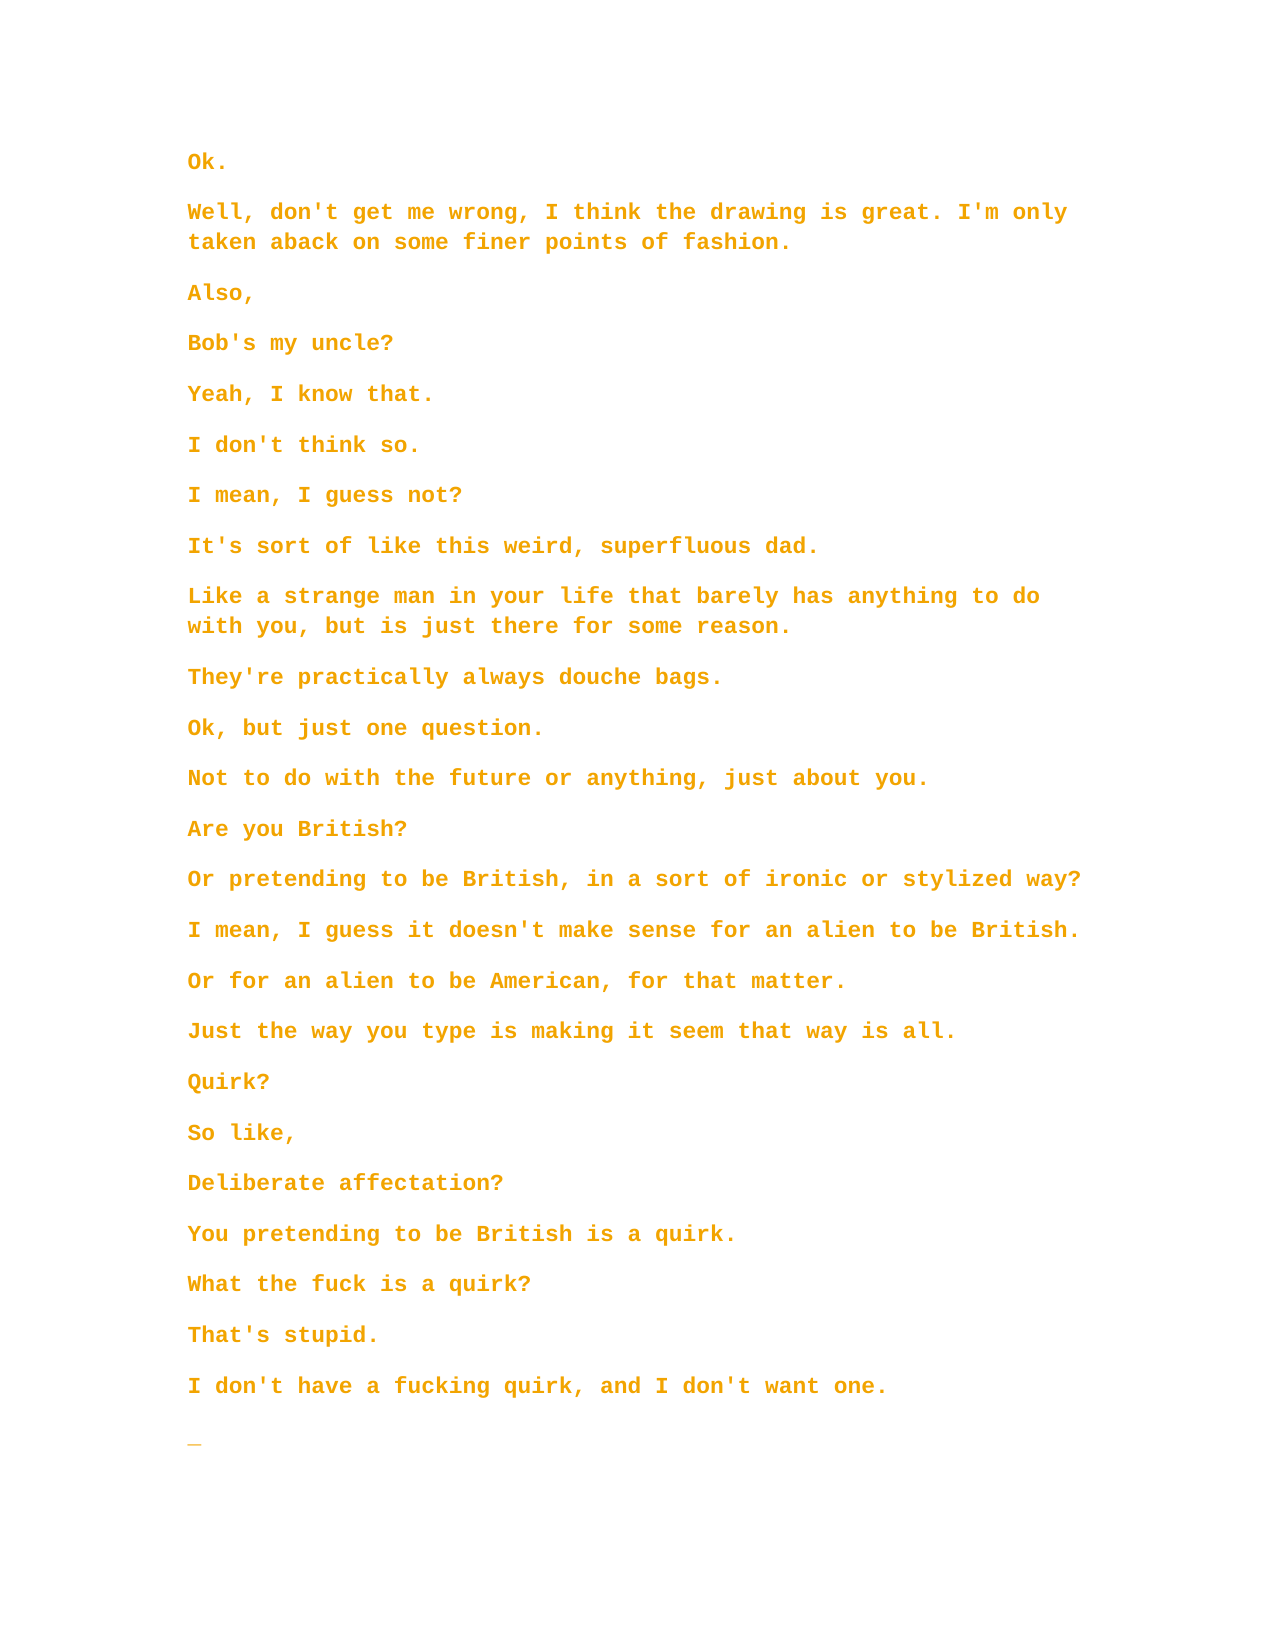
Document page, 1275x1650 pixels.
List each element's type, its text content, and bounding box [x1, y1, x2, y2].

text I don't have a fucking quirk, and I don't want one. [187, 1374, 1087, 1400]
text Or for an alien to be American, for that matter. [187, 969, 1087, 995]
text What the fuck is a quirk? [187, 1273, 1087, 1299]
text I mean, I guess not? [187, 483, 1087, 509]
text Just the way you type is making it seem that way is all. [187, 1019, 1087, 1046]
text Yeah, I know that. [187, 382, 1087, 408]
text Ok. [187, 150, 1087, 176]
text Or pretending to be British, in a sort of ironic or stylized way? [187, 868, 1087, 894]
text You pretending to be British is a quirk. [187, 1222, 1087, 1248]
text _ [187, 1424, 1087, 1451]
text Ok, but just one question. [187, 716, 1087, 742]
text Are you British? [187, 817, 1087, 843]
text They're practically always douche bags. [187, 665, 1087, 691]
text I mean, I guess it doesn't make sense for an alien to be British. [187, 918, 1087, 944]
text Also, [187, 281, 1087, 307]
text I don't think so. [187, 433, 1087, 459]
text Quirk? [187, 1070, 1087, 1096]
text Bob's my uncle? [187, 332, 1087, 358]
text Deliberate affectation? [187, 1171, 1087, 1197]
text That's stupid. [187, 1323, 1087, 1349]
text It's sort of like this weird, superfluous dad. [187, 534, 1087, 560]
text Well, don't get me wrong, I think the drawing is great. I'm only taken aback on some finer points of fashion. [187, 201, 1087, 256]
text So like, [187, 1121, 1087, 1147]
text Like a strange man in your life that barely has anything to do with you, but is just there for some reason. [187, 585, 1087, 641]
text Not to do with the future or anything, just about you. [187, 766, 1087, 792]
